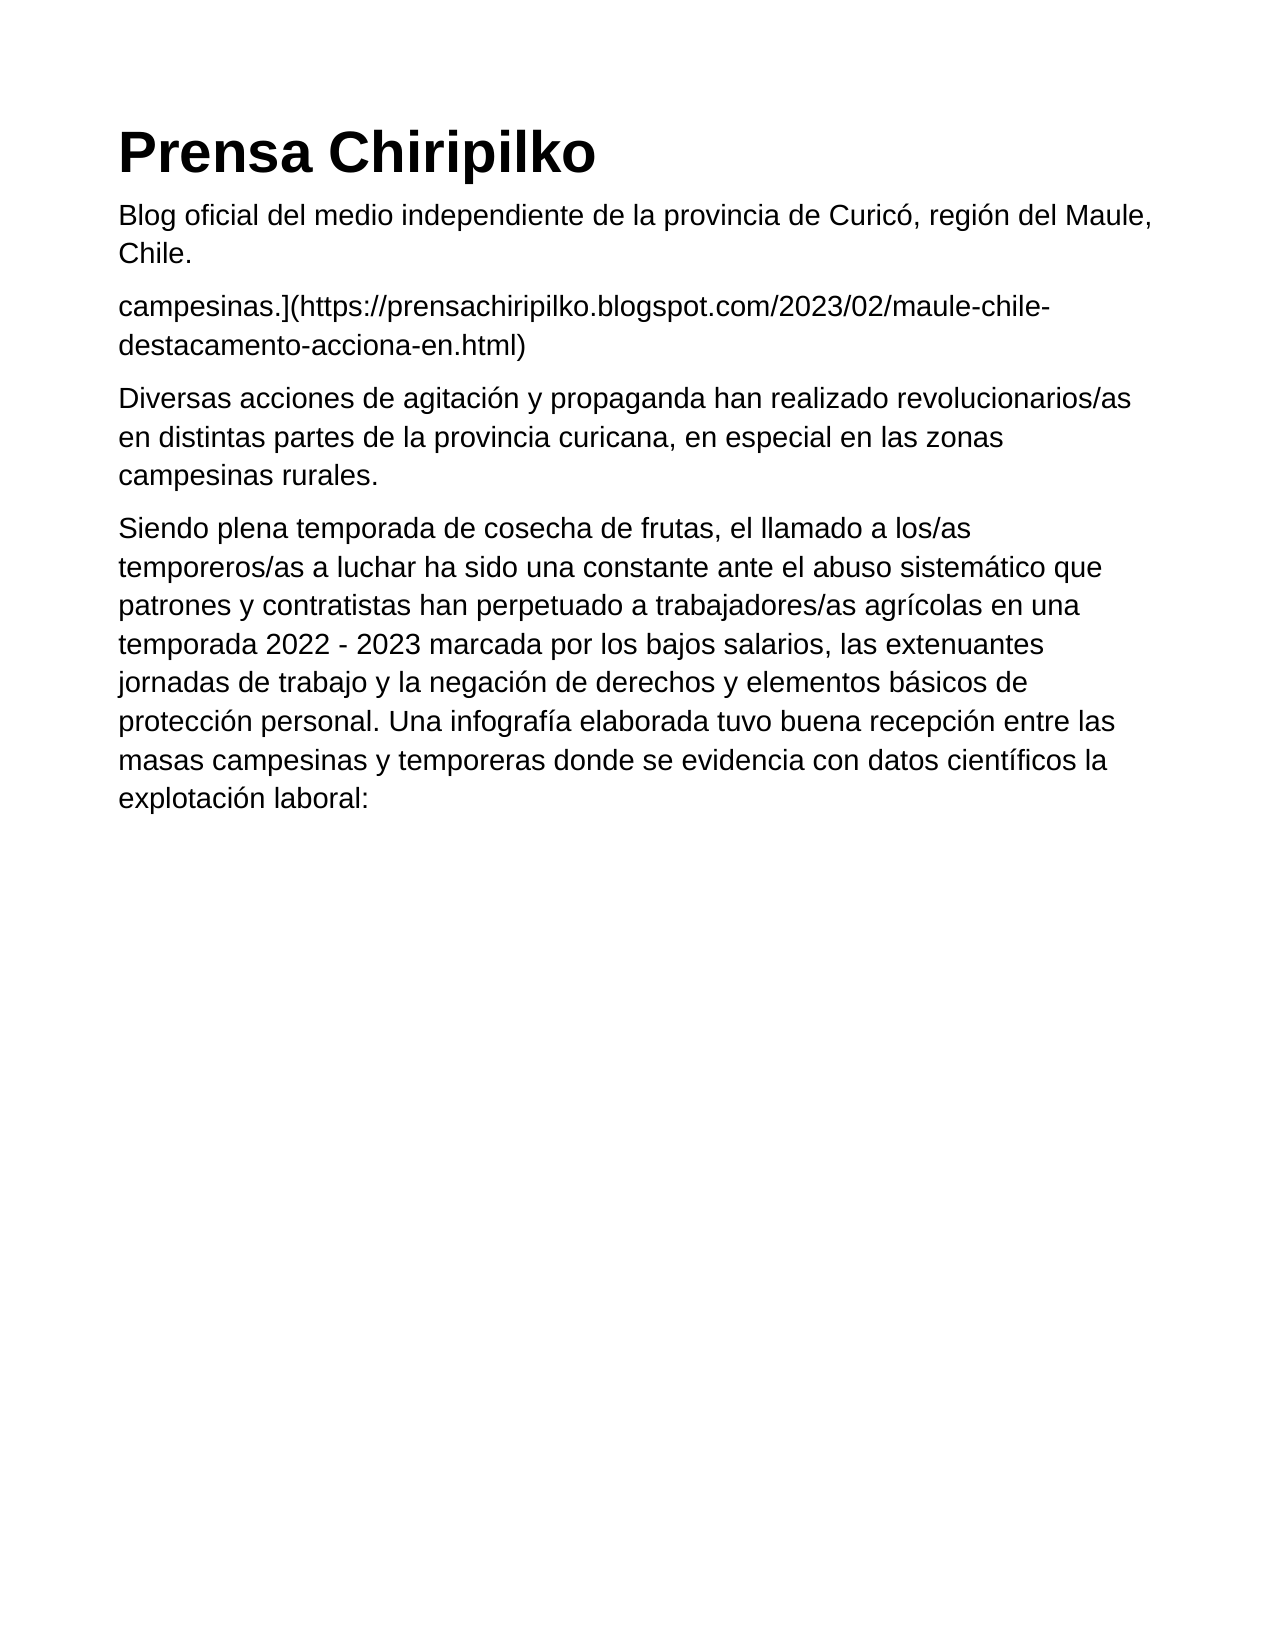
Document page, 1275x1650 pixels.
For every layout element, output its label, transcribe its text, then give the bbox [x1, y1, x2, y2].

text campesinas.](https://prensachiripilko.blogspot.com/2023/02/maule-chile- destacamento-acciona-en.html) [118, 289, 1157, 361]
text Diversas acciones de agitación y propaganda han realizado revolucionarios/as en distintas partes de la provincia curicana, en especial en las zonas campesinas rurales. [118, 381, 1157, 492]
subtitle Prensa Chiripilko [118, 118, 1157, 185]
text Siendo plena temporada de cosecha de frutas, el llamado a los/as temporeros/as a luchar ha sido una constante ante el abuso sistemático que patrones y contratistas han perpetuado a trabajadores/as agrícolas en una temporada 2022 - 2023 marcada por los bajos salarios, las extenuantes jornadas de trabajo y la negación de derechos y elementos básicos de protección personal. Una infografía elaborada tuvo buena recepción entre las masas campesinas y temporeras donde se evidencia con datos científicos la explotación laboral: [118, 511, 1157, 814]
text Blog oficial del medio independiente de la provincia de Curicó, región del Maule, Chile. [118, 198, 1157, 270]
